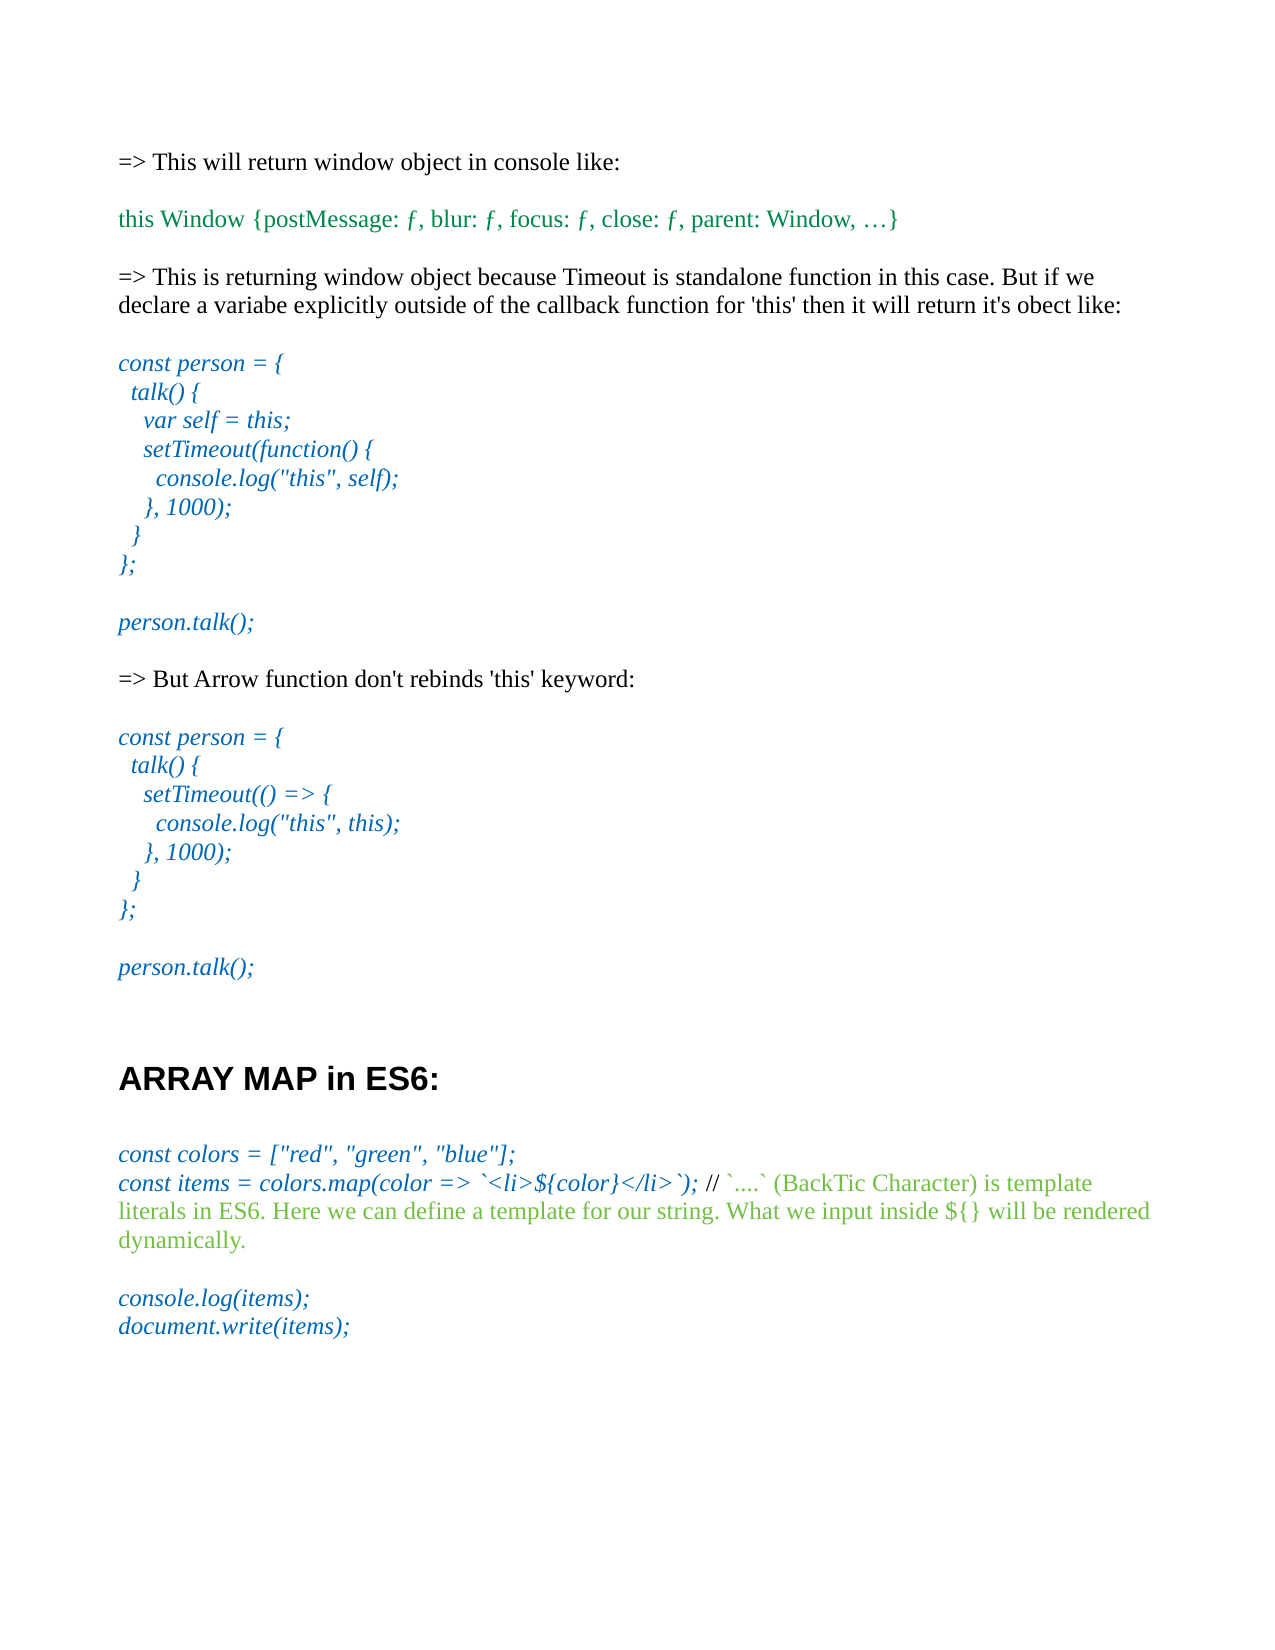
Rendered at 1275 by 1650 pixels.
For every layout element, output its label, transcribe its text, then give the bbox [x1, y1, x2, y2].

text } [118, 521, 1157, 549]
subtitle ARRAY MAP in ES6: [118, 1059, 1157, 1098]
text var self = this; [118, 406, 1157, 434]
text }, 1000); [118, 837, 1157, 866]
text setTimeout(function() { [118, 434, 1157, 463]
text const person = { [118, 722, 1157, 751]
text }; [118, 549, 1157, 578]
text => But Arrow function don't rebinds 'this' keyword: [118, 664, 1157, 693]
text talk() { [118, 751, 1157, 779]
text } [118, 866, 1157, 894]
text console.log("this", this); [118, 808, 1157, 837]
text }, 1000); [118, 492, 1157, 521]
text this Window {postMessage: ƒ, blur: ƒ, focus: ƒ, close: ƒ, parent: Window, …} [118, 204, 1157, 233]
text => This is returning window object because Timeout is standalone function in this case. But if we declare a variabe explicitly outside of the callback function for 'this' then it will return it's obect like: [118, 262, 1157, 319]
text document.write(items); [118, 1311, 1157, 1340]
text const items = colors.map(color => `<li>${color}</li>`); // `....` (BackTic Character) is template literals in ES6. Here we can define a template for our string. What we input inside ${} will be rendered dynamically. [118, 1168, 1157, 1254]
text console.log(items); [118, 1283, 1157, 1311]
text talk() { [118, 377, 1157, 406]
text const person = { [118, 348, 1157, 377]
text }; [118, 894, 1157, 923]
text => This will return window object in console like: [118, 147, 1157, 176]
text console.log("this", self); [118, 463, 1157, 492]
text setTimeout(() => { [118, 779, 1157, 808]
text const colors = ["red", "green", "blue"]; [118, 1139, 1157, 1168]
text person.talk(); [118, 607, 1157, 636]
text person.talk(); [118, 952, 1157, 981]
